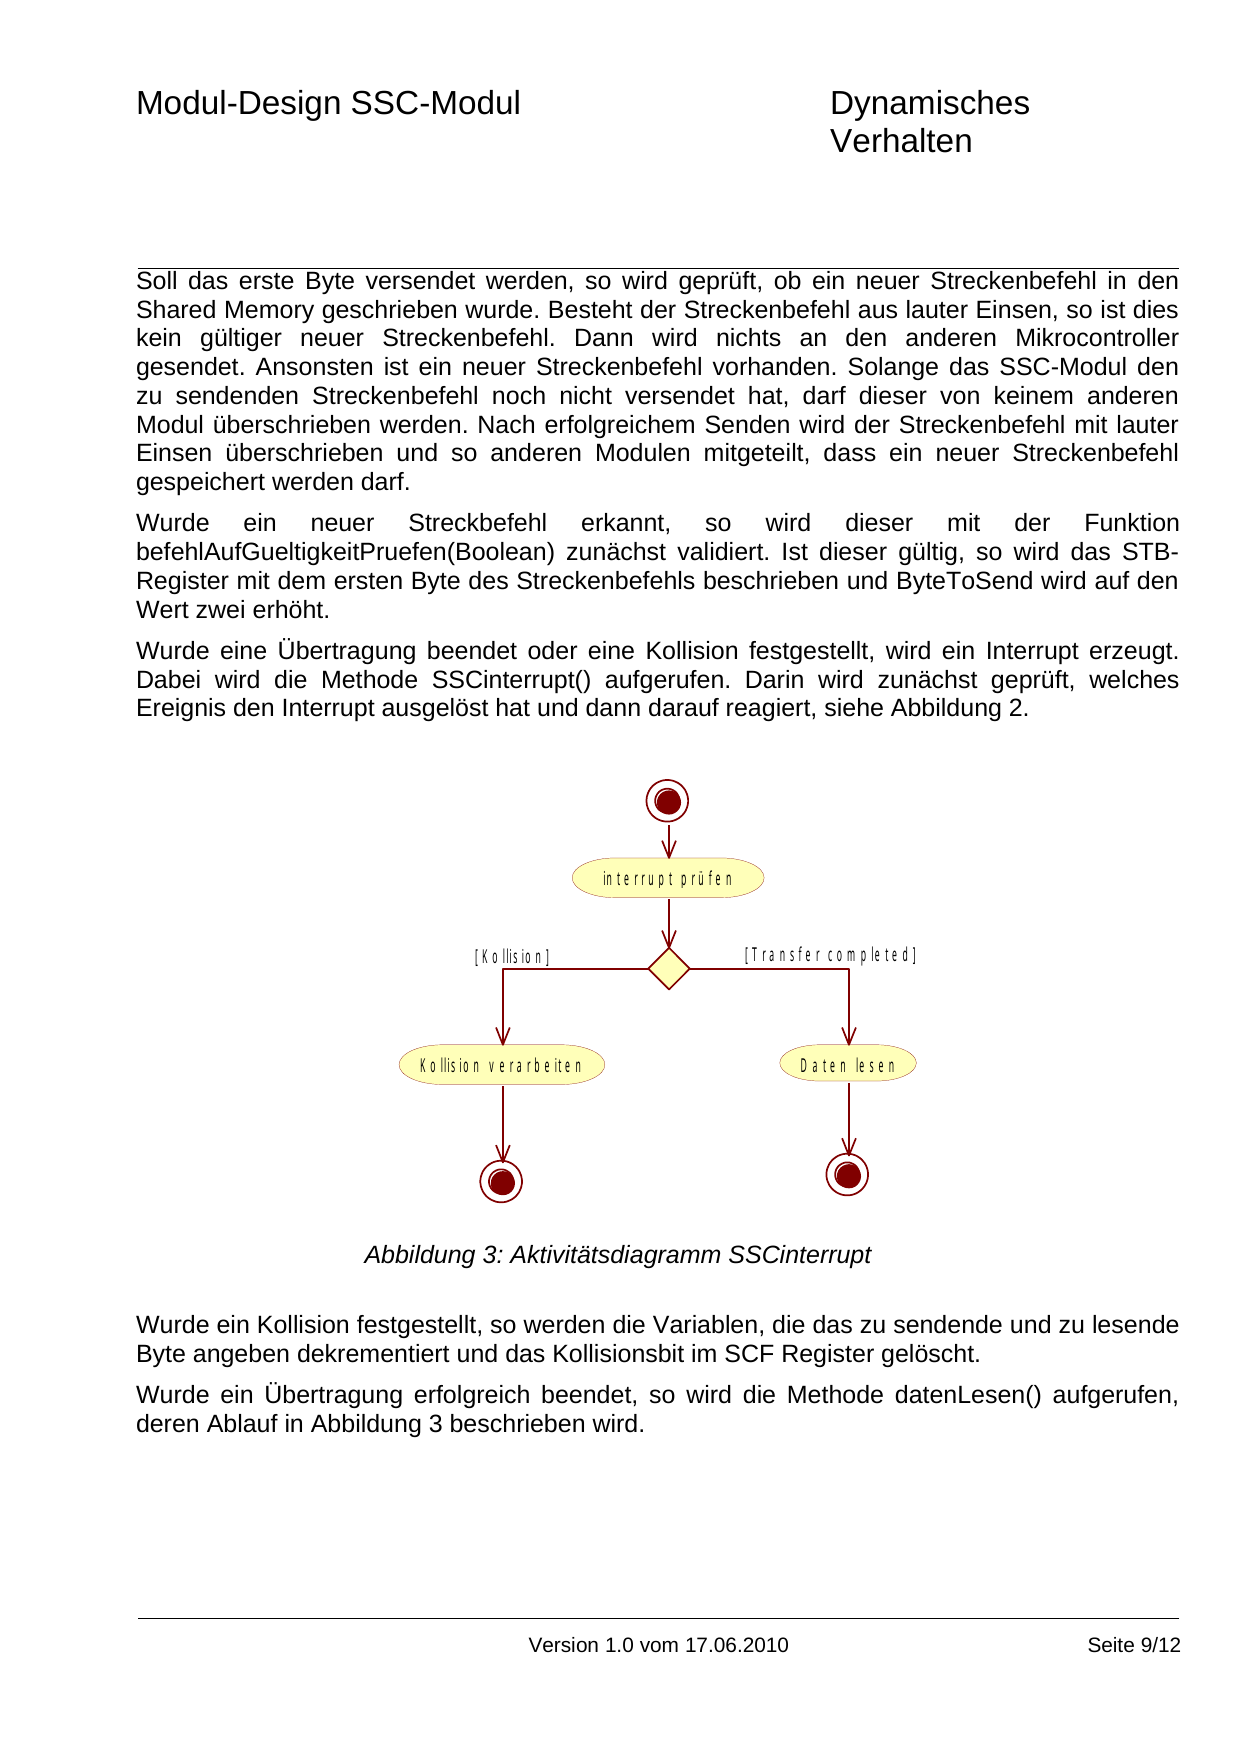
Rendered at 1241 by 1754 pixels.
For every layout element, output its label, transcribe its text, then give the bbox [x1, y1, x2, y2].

text Wurde ein neuer Streckbefehl erkannt, so wird dieser mit der Funktion befehlAufGueltigkeitPruefen(Boolean) zunächst validiert. Ist dieser gültig, so wird das STB-Register mit dem ersten Byte des Streckenbefehls beschrieben und ByteToSend wird auf den Wert zwei erhöht. [136, 508, 1181, 623]
text Wurde ein Kollision festgestellt, so werden die Variablen, die das zu sendende und zu lesende Byte angeben dekrementiert und das Kollisionsbit im SCF Register gelöscht. [136, 1310, 1181, 1368]
text Soll das erste Byte versendet werden, so wird geprüft, ob ein neuer Streckenbefehl in den Shared Memory geschrieben wurde. Besteht der Streckenbefehl aus lauter Einsen, so ist dies kein gültiger neuer Streckenbefehl. Dann wird nichts an den anderen Mikrocontroller gesendet. Ansonsten ist ein neuer Streckenbefehl vorhanden. Solange das SSC-Modul den zu sendenden Streckenbefehl noch nicht versendet hat, darf dieser von keinem anderen Modul überschrieben werden. Nach erfolgreichem Senden wird der Streckenbefehl mit lauter Einsen überschrieben und so anderen Modulen mitgeteilt, dass ein neuer Streckenbefehl gespeichert werden darf. [136, 289, 1181, 496]
text Wurde ein Übertragung erfolgreich beendet, so wird die Methode datenLesen() aufgerufen, deren Ablauf in Abbildung 3 beschrieben wird. [136, 1380, 1181, 1438]
text Abbildung 3: Aktivitätsdiagramm SSCinterrupt [364, 747, 953, 1269]
text Wurde eine Übertragung beendet oder eine Kollision festgestellt, wird ein Interrupt erzeugt. Dabei wird die Methode SSCinterrupt() aufgerufen. Darin wird zunächst geprüft, welches Ereignis den Interrupt ausgelöst hat und dann darauf reagiert, siehe Abbildung 2. [136, 636, 1181, 722]
